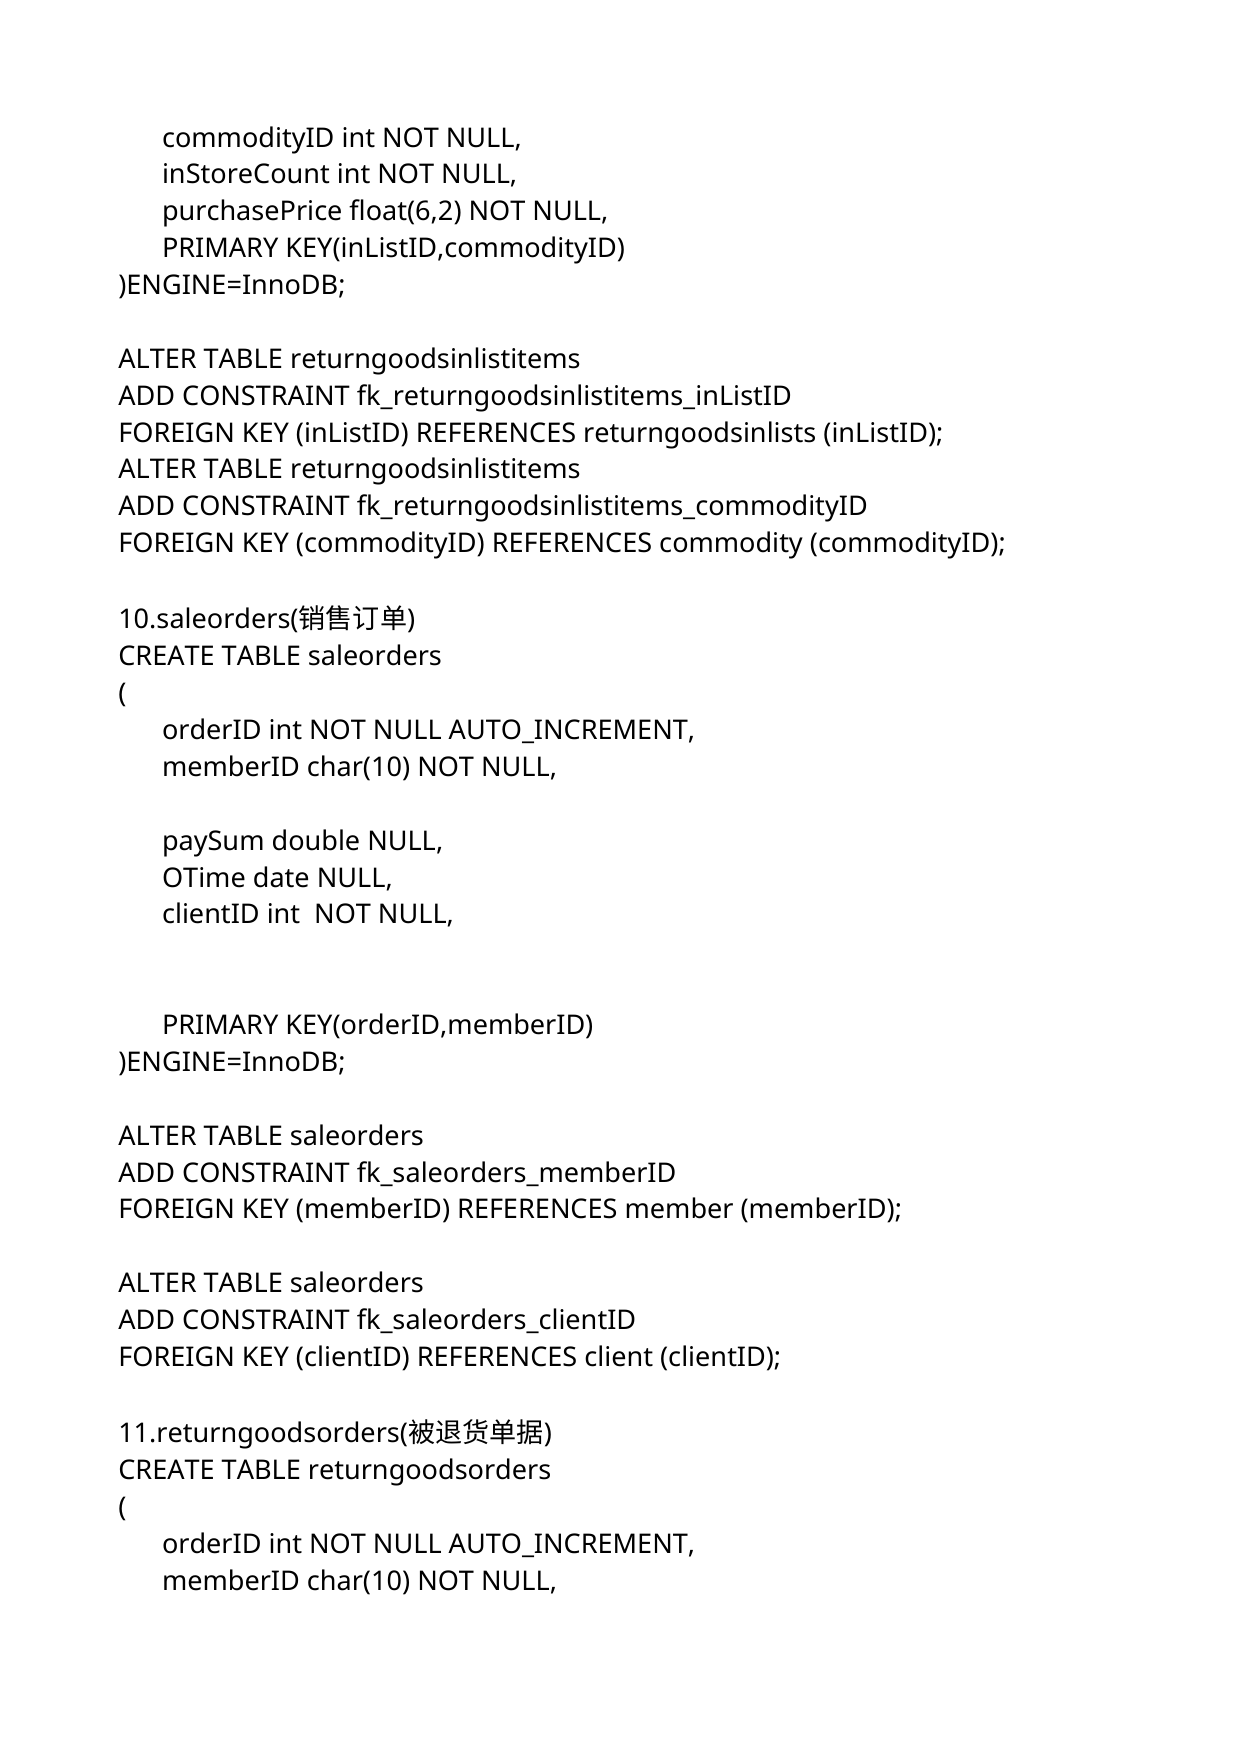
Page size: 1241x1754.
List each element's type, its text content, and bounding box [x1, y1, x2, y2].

text paySum double NULL, [118, 821, 1122, 858]
text ADD CONSTRAINT fk_returngoodsinlistitems_commodityID [118, 487, 1122, 524]
text ( [118, 1487, 1122, 1524]
text FOREIGN KEY (inListID) REFERENCES returngoodsinlists (inListID); [118, 413, 1122, 450]
text FOREIGN KEY (clientID) REFERENCES client (clientID); [118, 1337, 1122, 1374]
text ALTER TABLE saleorders [118, 1264, 1122, 1301]
text OTime date NULL, [118, 858, 1122, 895]
text ALTER TABLE returngoodsinlistitems [118, 450, 1122, 487]
text ADD CONSTRAINT fk_saleorders_clientID [118, 1301, 1122, 1337]
text inStoreCount int NOT NULL, [118, 155, 1122, 192]
text CREATE TABLE saleorders [118, 637, 1122, 674]
text 11.returngoodsorders(被退货单据) [118, 1411, 1122, 1451]
text orderID int NOT NULL AUTO_INCREMENT, [118, 1524, 1122, 1561]
text 10.saleorders(销售订单) [118, 597, 1122, 637]
text )ENGINE=InnoDB; [118, 266, 1122, 302]
text memberID char(10) NOT NULL, [118, 1561, 1122, 1598]
text ( [118, 674, 1122, 711]
text orderID int NOT NULL AUTO_INCREMENT, [118, 711, 1122, 747]
text CREATE TABLE returngoodsorders [118, 1451, 1122, 1487]
text FOREIGN KEY (commodityID) REFERENCES commodity (commodityID); [118, 524, 1122, 561]
text )ENGINE=InnoDB; [118, 1042, 1122, 1079]
text FOREIGN KEY (memberID) REFERENCES member (memberID); [118, 1190, 1122, 1227]
text PRIMARY KEY(orderID,memberID) [118, 1006, 1122, 1042]
text purchasePrice float(6,2) NOT NULL, [118, 192, 1122, 229]
text PRIMARY KEY(inListID,commodityID) [118, 229, 1122, 266]
text memberID char(10) NOT NULL, [118, 747, 1122, 784]
text ALTER TABLE saleorders [118, 1116, 1122, 1153]
text commodityID int NOT NULL, [118, 118, 1122, 155]
text clientID int NOT NULL, [118, 895, 1122, 932]
text ADD CONSTRAINT fk_saleorders_memberID [118, 1153, 1122, 1190]
text ADD CONSTRAINT fk_returngoodsinlistitems_inListID [118, 376, 1122, 413]
text ALTER TABLE returngoodsinlistitems [118, 339, 1122, 376]
